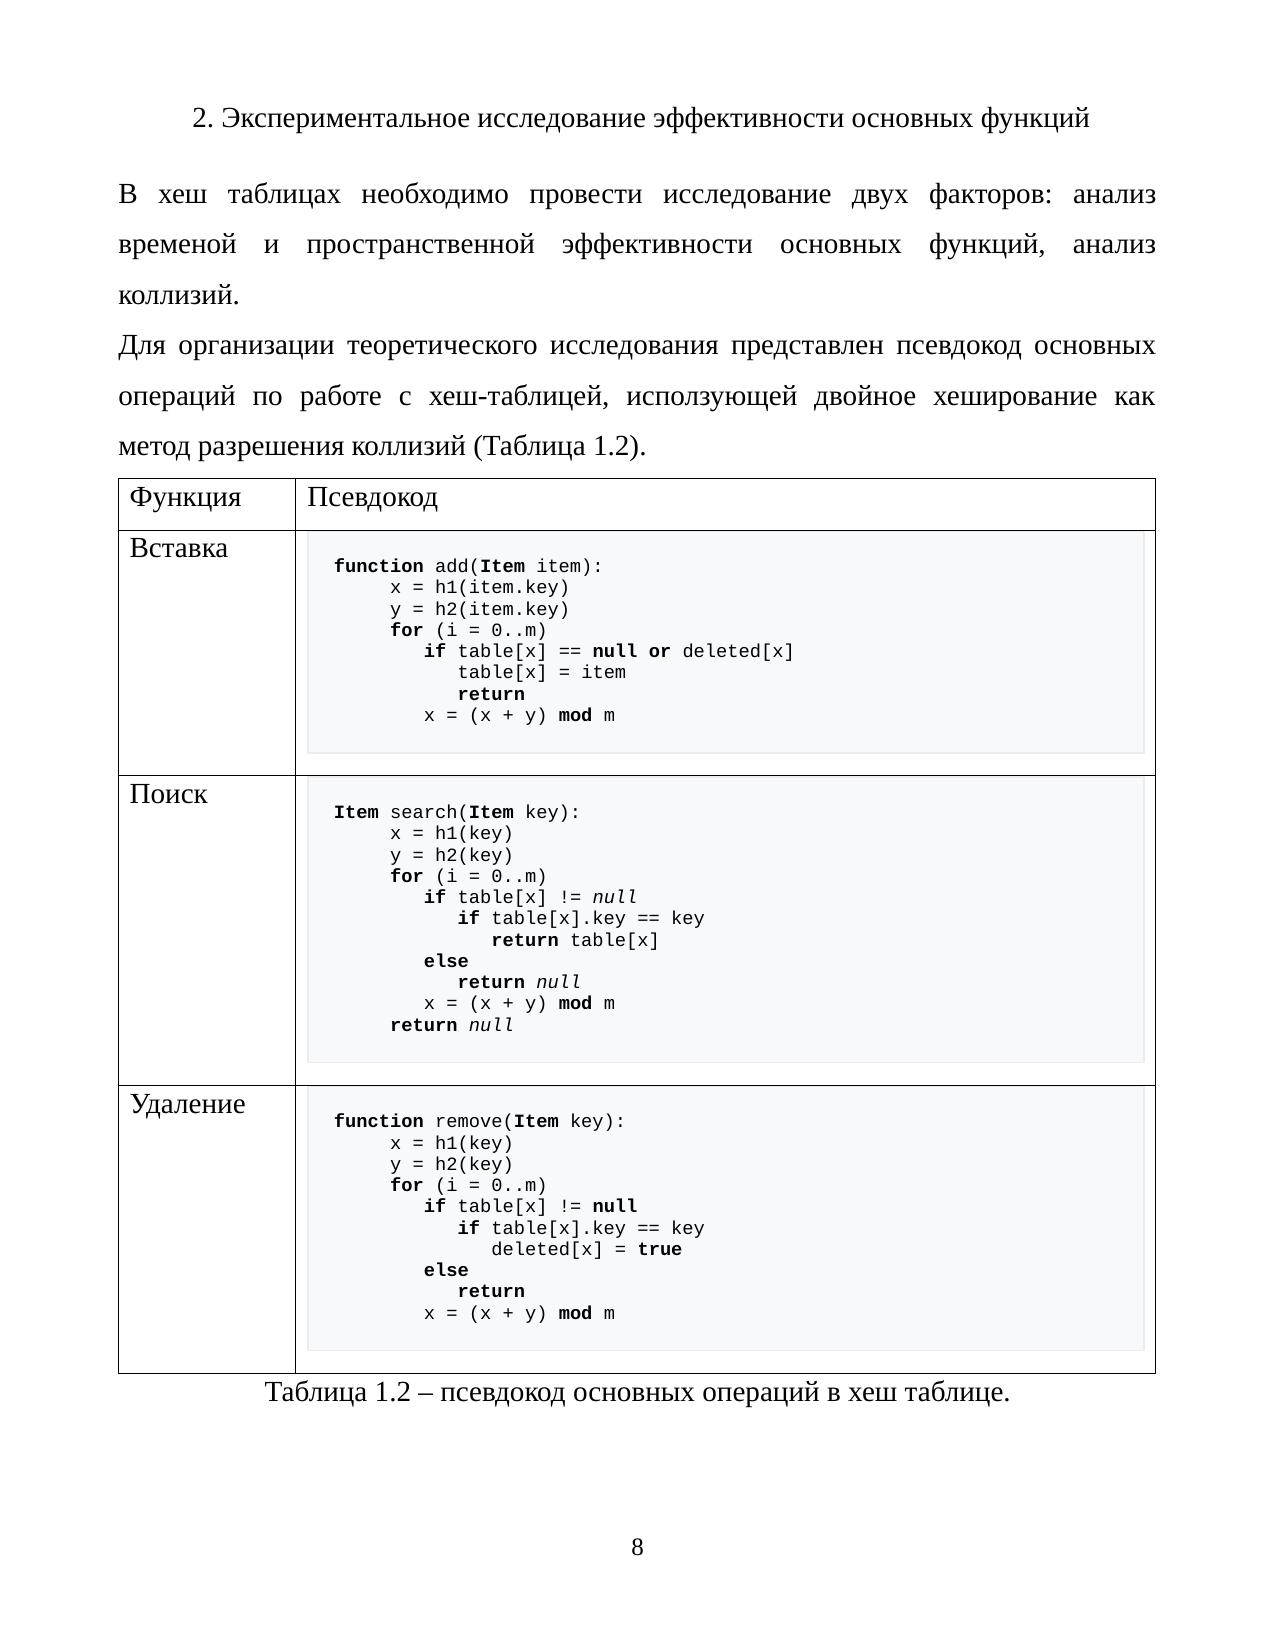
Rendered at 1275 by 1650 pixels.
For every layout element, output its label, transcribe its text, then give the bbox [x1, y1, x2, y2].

text В хеш таблицах необходимо провести исследование двух факторов: анализ временой и пространственной эффективности основных функций, анализ коллизий. [118, 176, 1157, 311]
table_cell Item search(Item key): x = h1(key) y = h2(key) for (i = 0..m) if table[x] != null if table[x].key == key return table[x] else return null x = (x + y) mod m return null [296, 776, 1155, 1085]
text Таблица 1.2 – псевдокод основных операций в хеш таблице. [118, 1374, 1157, 1407]
table_cell function add(Item item): x = h1(item.key) y = h2(item.key) for (i = 0..m) if table[x] == null or deleted[x] table[x] = item return x = (x + y) mod m [296, 531, 1155, 775]
table_cell Вставка [119, 531, 295, 775]
table_header Функция [119, 479, 295, 529]
table_cell Поиск [119, 776, 295, 1085]
table_cell Удаление [119, 1086, 295, 1373]
table_cell function remove(Item key): x = h1(key) y = h2(key) for (i = 0..m) if table[x] != null if table[x].key == key deleted[x] = true else return x = (x + y) mod m [296, 1086, 1155, 1373]
text 2. Экспериментальное исследование эффективности основных функций [118, 101, 1157, 134]
text Для организации теоретического исследования представлен псевдокод основных операций по работе с хеш-таблицей, исползующей двойное хеширование как метод разрешения коллизий (Таблица 1.2). [118, 327, 1157, 461]
table_header Псевдокод [296, 479, 1155, 529]
